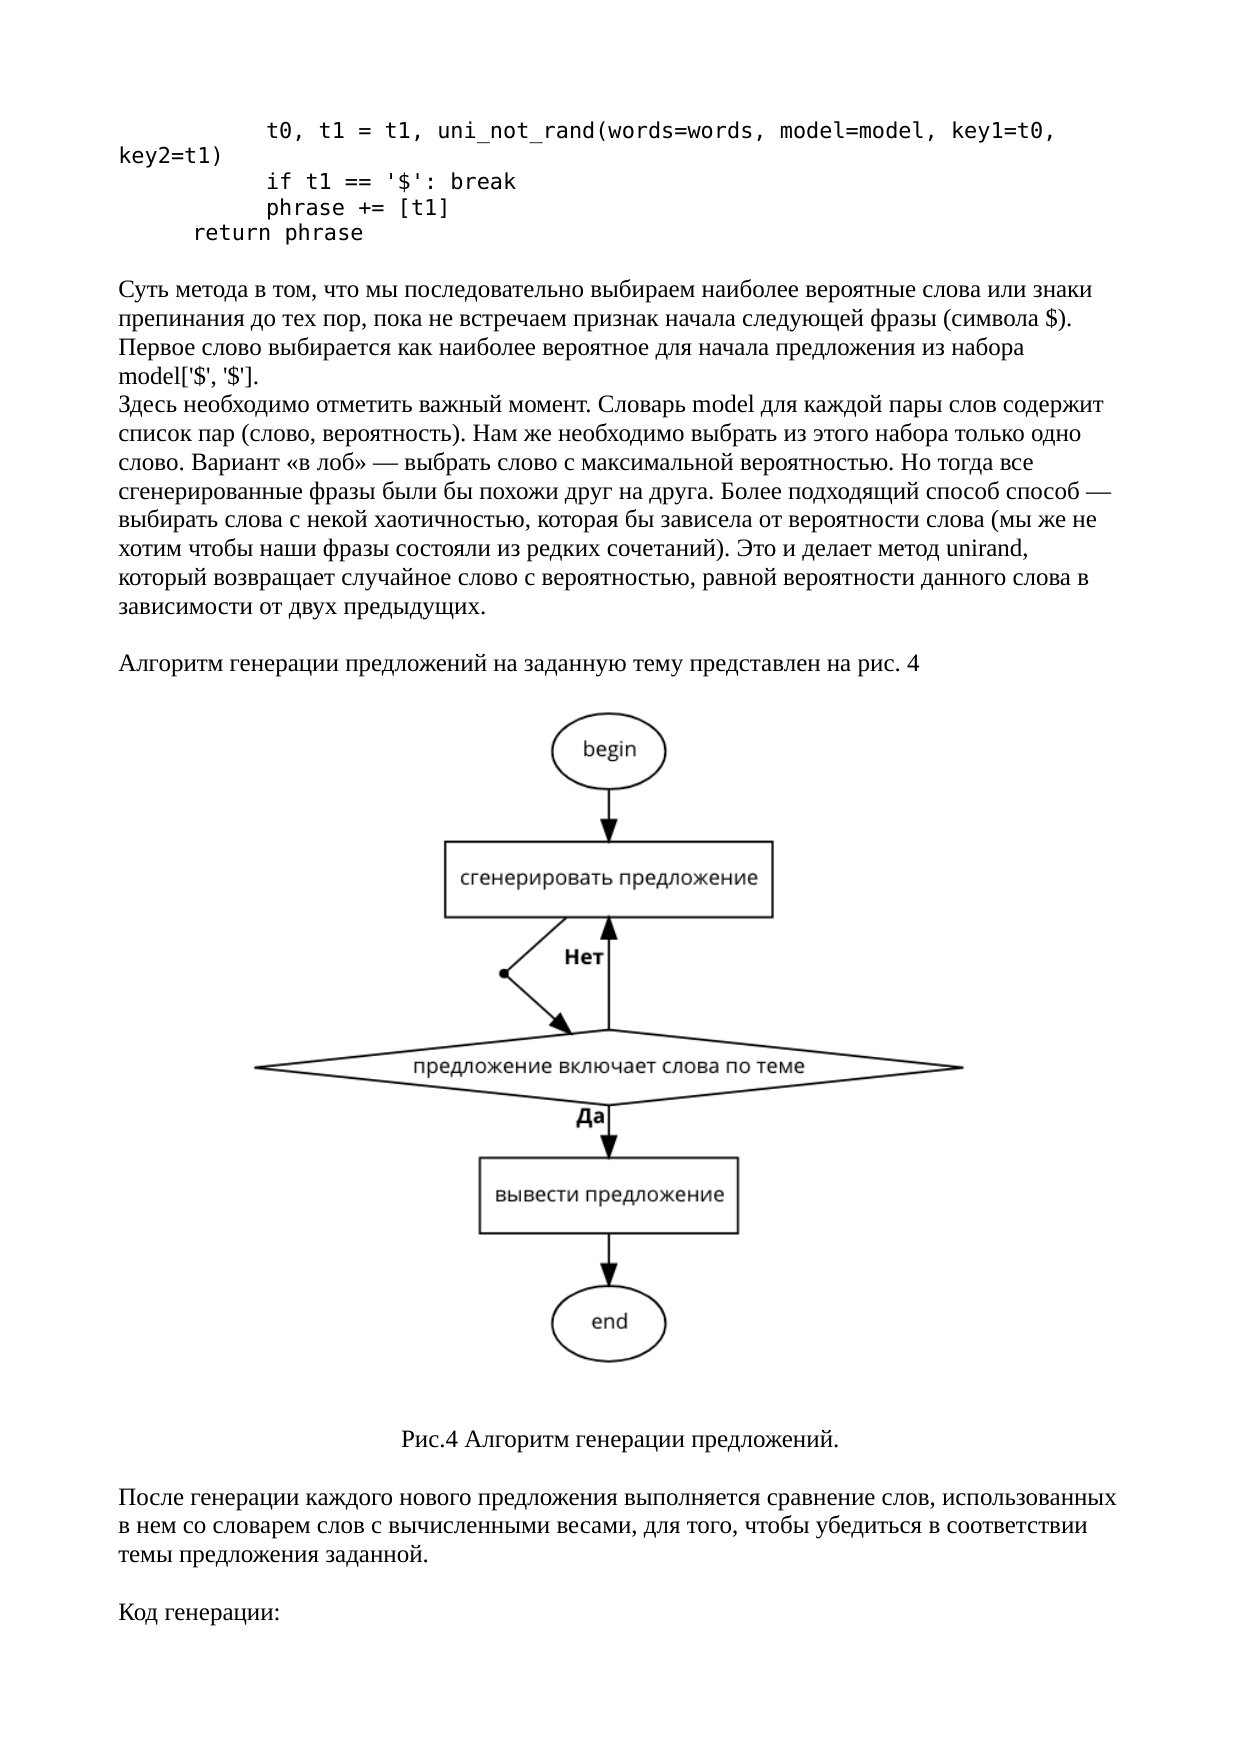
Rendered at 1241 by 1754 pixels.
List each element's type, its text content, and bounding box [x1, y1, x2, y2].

text Рис.4 Алгоритм генерации предложений. [118, 1424, 1122, 1453]
text После генерации каждого нового предложения выполняется сравнение слов, использованных в нем со словарем слов с вычисленными весами, для того, чтобы убедиться в соответствии темы предложения заданной. [118, 1482, 1122, 1568]
text Суть метода в том, что мы последовательно выбираем наиболее вероятные слова или знаки препинания до тех пор, пока не встречаем признак начала следующей фразы (символа $). Первое слово выбирается как наиболее вероятное для начала предложения из набора model['$', '$']. [118, 274, 1122, 389]
text t0, t1 = t1, uni_not_rand(words=words, model=model, key1=t0, key2=t1) [118, 118, 1122, 169]
text phrase += [t1] [118, 195, 1122, 220]
picture [218, 705, 1022, 1396]
text Здесь необходимо отметить важный момент. Словарь model для каждой пары слов содержит список пар (слово, вероятность). Нам же необходимо выбрать из этого набора только одно слово. Вариант «в лоб» — выбрать слово с максимальной вероятностью. Но тогда все сгенерированные фразы были бы похожи друг на друга. Более подходящий способ способ — выбирать слова с некой хаотичностью, которая бы зависела от вероятности слова (мы же не хотим чтобы наши фразы состояли из редких сочетаний). Это и делает метод unirand, который возвращает случайное слово с вероятностью, равной вероятности данного слова в зависимости от двух предыдущих. [118, 389, 1122, 619]
text Алгоритм генерации предложений на заданную тему представлен на рис. 4 [118, 648, 1122, 677]
text Код генерации: [118, 1597, 1122, 1626]
text return phrase [118, 220, 1122, 246]
text if t1 == '$': break [118, 169, 1122, 195]
